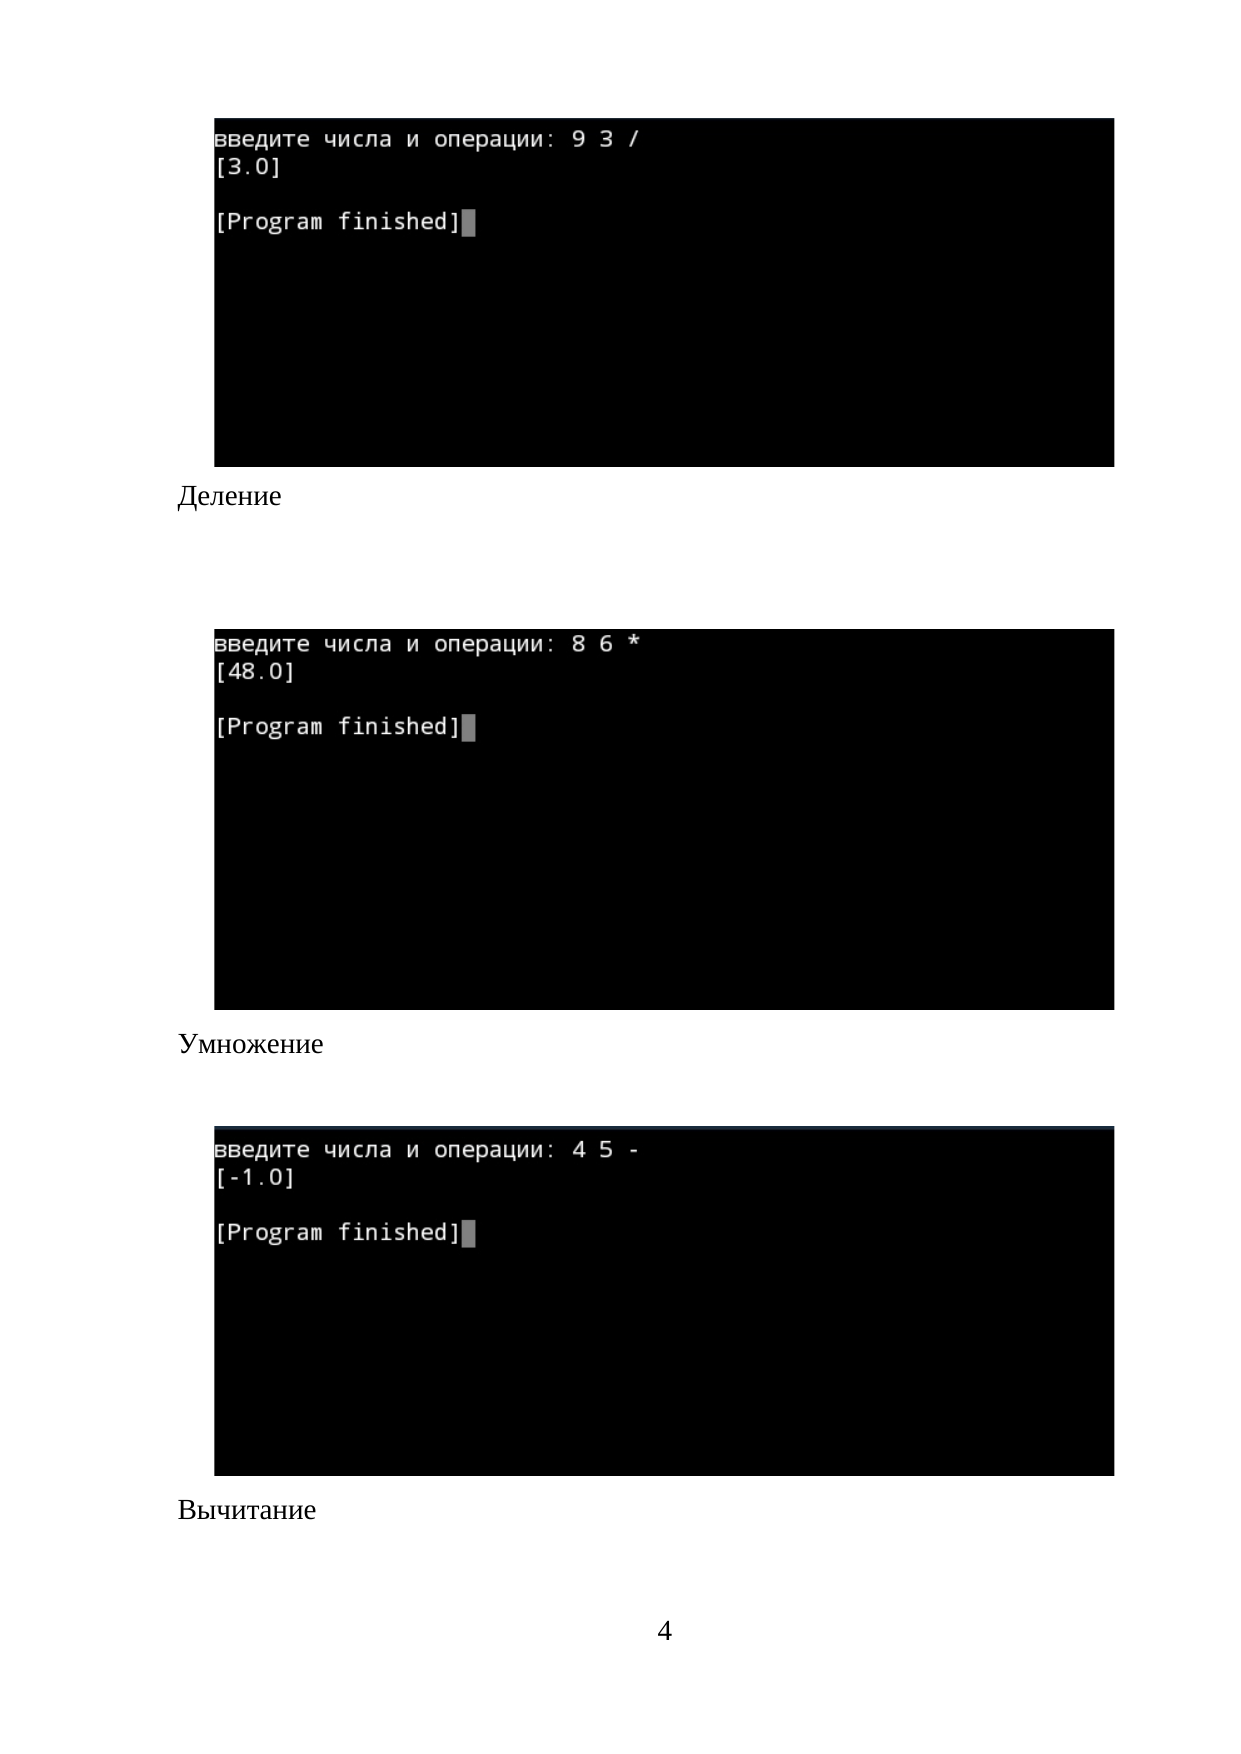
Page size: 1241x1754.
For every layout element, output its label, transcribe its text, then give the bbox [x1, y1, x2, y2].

text Деление [177, 478, 1152, 512]
picture [214, 629, 1115, 1010]
text Умножение [177, 629, 1152, 1060]
picture [214, 1126, 1115, 1476]
picture [214, 118, 1115, 467]
text Вычитание [177, 1177, 1152, 1526]
